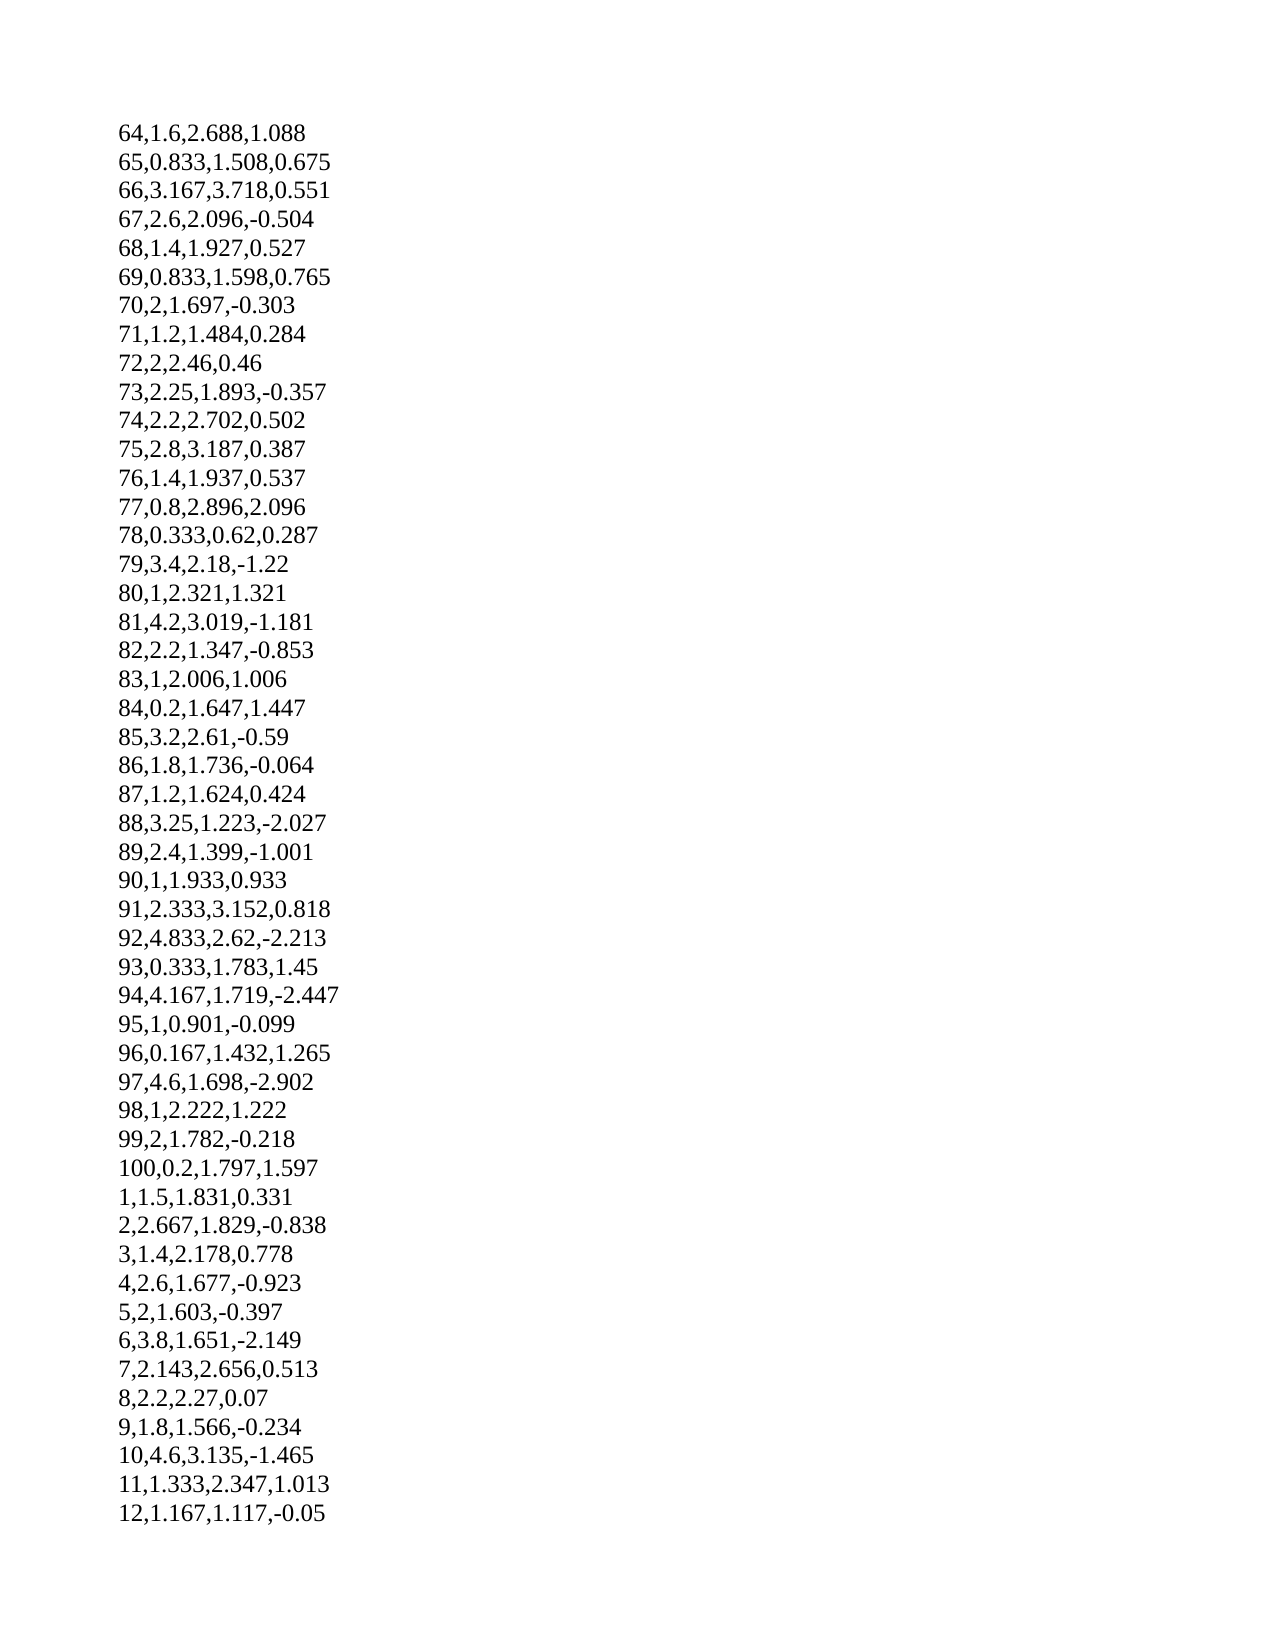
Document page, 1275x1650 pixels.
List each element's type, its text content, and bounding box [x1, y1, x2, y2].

text 6,3.8,1.651,-2.149 [118, 1326, 1157, 1354]
text 8,2.2,2.27,0.07 [118, 1383, 1157, 1412]
text 95,1,0.901,-0.099 [118, 1009, 1157, 1038]
text 97,4.6,1.698,-2.902 [118, 1067, 1157, 1096]
text 86,1.8,1.736,-0.064 [118, 751, 1157, 779]
text 82,2.2,1.347,-0.853 [118, 636, 1157, 664]
text 64,1.6,2.688,1.088 [118, 118, 1157, 147]
text 12,1.167,1.117,-0.05 [118, 1498, 1157, 1527]
text 98,1,2.222,1.222 [118, 1096, 1157, 1124]
text 73,2.25,1.893,-0.357 [118, 377, 1157, 406]
text 74,2.2,2.702,0.502 [118, 406, 1157, 434]
text 71,1.2,1.484,0.284 [118, 319, 1157, 348]
text 76,1.4,1.937,0.537 [118, 463, 1157, 492]
text 87,1.2,1.624,0.424 [118, 779, 1157, 808]
text 100,0.2,1.797,1.597 [118, 1153, 1157, 1182]
text 69,0.833,1.598,0.765 [118, 262, 1157, 291]
text 88,3.25,1.223,-2.027 [118, 808, 1157, 837]
text 4,2.6,1.677,-0.923 [118, 1268, 1157, 1297]
text 10,4.6,3.135,-1.465 [118, 1441, 1157, 1469]
text 2,2.667,1.829,-0.838 [118, 1211, 1157, 1239]
text 65,0.833,1.508,0.675 [118, 147, 1157, 176]
text 72,2,2.46,0.46 [118, 348, 1157, 377]
text 79,3.4,2.18,-1.22 [118, 549, 1157, 578]
text 70,2,1.697,-0.303 [118, 291, 1157, 319]
text 68,1.4,1.927,0.527 [118, 233, 1157, 262]
text 5,2,1.603,-0.397 [118, 1297, 1157, 1326]
text 92,4.833,2.62,-2.213 [118, 923, 1157, 952]
text 7,2.143,2.656,0.513 [118, 1354, 1157, 1383]
text 80,1,2.321,1.321 [118, 578, 1157, 607]
text 67,2.6,2.096,-0.504 [118, 204, 1157, 233]
text 77,0.8,2.896,2.096 [118, 492, 1157, 521]
text 91,2.333,3.152,0.818 [118, 894, 1157, 923]
text 99,2,1.782,-0.218 [118, 1124, 1157, 1153]
text 93,0.333,1.783,1.45 [118, 952, 1157, 981]
text 81,4.2,3.019,-1.181 [118, 607, 1157, 636]
text 90,1,1.933,0.933 [118, 866, 1157, 894]
text 83,1,2.006,1.006 [118, 664, 1157, 693]
text 78,0.333,0.62,0.287 [118, 521, 1157, 549]
text 66,3.167,3.718,0.551 [118, 176, 1157, 204]
text 1,1.5,1.831,0.331 [118, 1182, 1157, 1211]
text 96,0.167,1.432,1.265 [118, 1038, 1157, 1067]
text 89,2.4,1.399,-1.001 [118, 837, 1157, 866]
text 75,2.8,3.187,0.387 [118, 434, 1157, 463]
text 94,4.167,1.719,-2.447 [118, 981, 1157, 1009]
text 3,1.4,2.178,0.778 [118, 1239, 1157, 1268]
text 9,1.8,1.566,-0.234 [118, 1412, 1157, 1441]
text 85,3.2,2.61,-0.59 [118, 722, 1157, 751]
text 84,0.2,1.647,1.447 [118, 693, 1157, 722]
text 11,1.333,2.347,1.013 [118, 1469, 1157, 1498]
